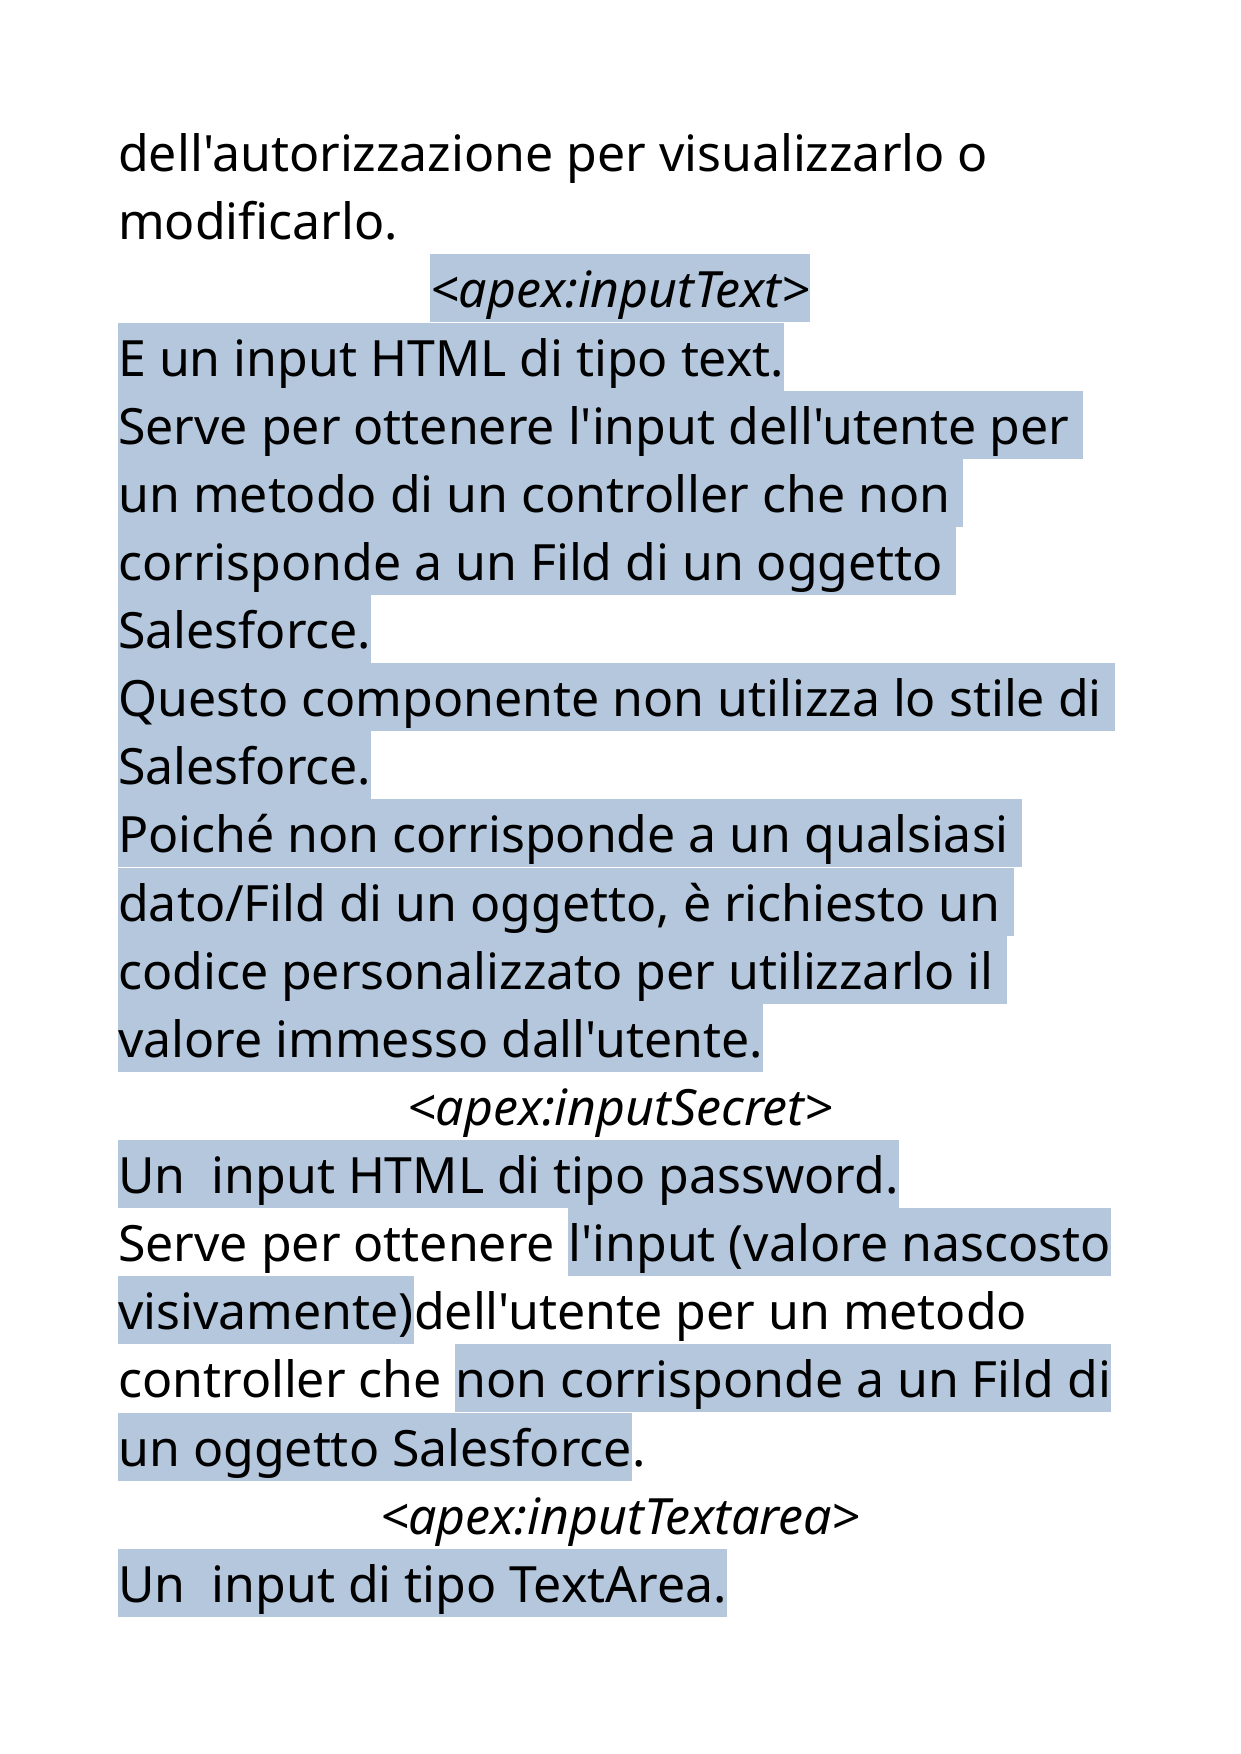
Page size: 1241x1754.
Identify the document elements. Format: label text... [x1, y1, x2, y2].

text Serve per ottenere l'input dell'utente per un metodo di un controller che non corrisponde a un Fild di un oggetto Salesforce. [118, 391, 1122, 663]
text dell'autorizzazione per visualizzarlo o modificarlo. [118, 118, 1122, 254]
text Serve per ottenere l'input (valore nascosto visivamente)dell'utente per un metodo controller che non corrisponde a un Fild di un oggetto Salesforce. [118, 1208, 1122, 1481]
text Questo componente non utilizza lo stile di Salesforce. [118, 663, 1122, 799]
text <apex:inputSecret> [118, 1072, 1122, 1140]
text Un input di tipo TextArea. [118, 1549, 1122, 1617]
text Un input HTML di tipo password. [118, 1140, 1122, 1208]
text Poiché non corrisponde a un qualsiasi dato/Fild di un oggetto, è richiesto un codice personalizzato per utilizzarlo il valore immesso dall'utente. [118, 799, 1122, 1072]
text <apex:inputTextarea> [118, 1481, 1122, 1549]
text <apex:inputText> [118, 254, 1122, 322]
text E un input HTML di tipo text. [118, 322, 1122, 391]
